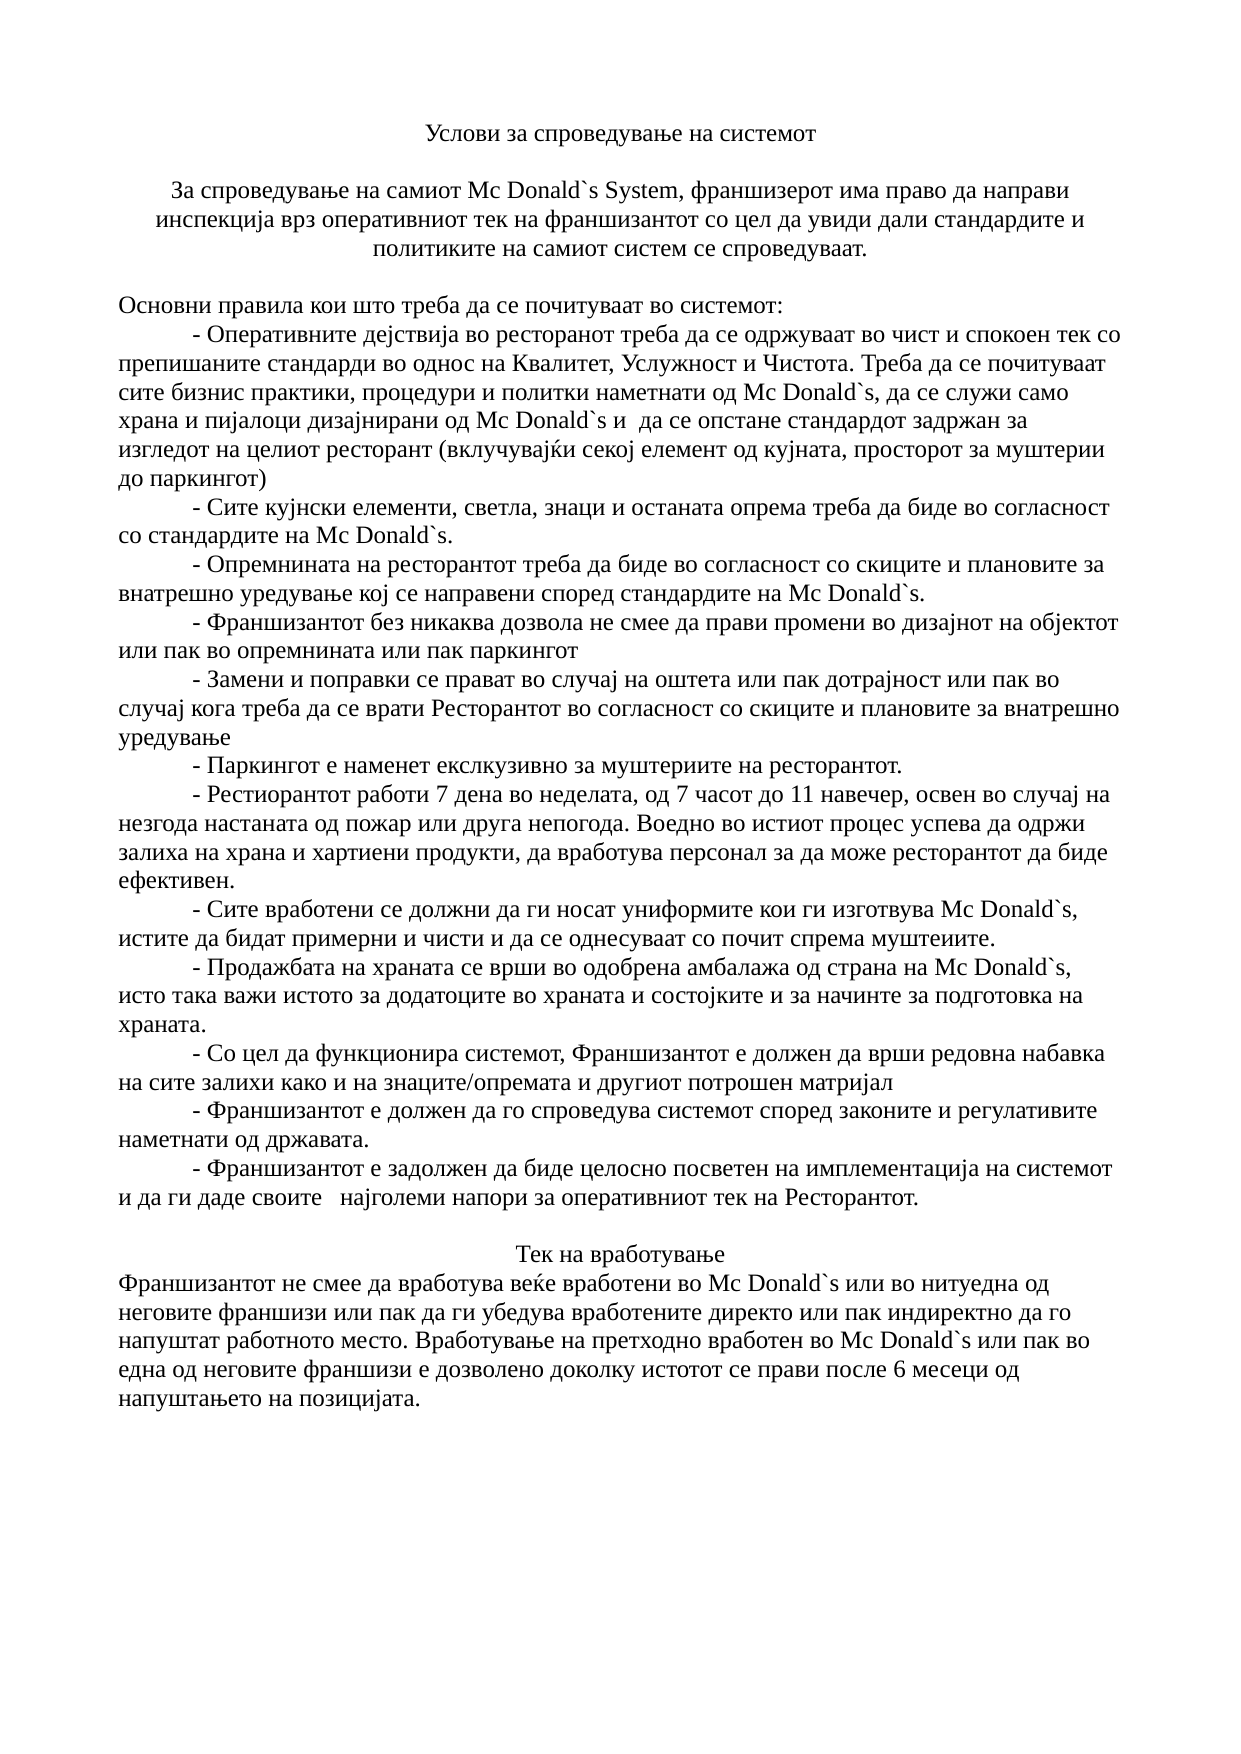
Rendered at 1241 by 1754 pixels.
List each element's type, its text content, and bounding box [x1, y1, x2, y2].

text - Опремнината на ресторантот треба да биде во согласност со скиците и плановите за внатрешно уредување кој се направени според стандардите на Mc Donald`s. [118, 549, 1122, 607]
text Франшизантот не смее да вработува веќе вработени во Mc Donald`s или во нитуедна од неговите франшизи или пак да ги убедува вработените директо или пак индиректно да го напуштат работното место. Вработување на претходно вработен во Mc Donald`s или пак во една од неговите франшизи е дозволено доколку истотот се прави после 6 месеци од напуштањето на позицијата. [118, 1268, 1122, 1412]
text - Замени и поправки се прават во случај на оштета или пак дотрајност или пак во случај кога треба да се врати Ресторантот во согласност со скиците и плановите за внатрешно уредување [118, 664, 1122, 751]
text - Франшизантот е задолжен да биде целосно посветен на имплементација на системот и да ги даде своите најголеми напори за оперативниот тек на Ресторантот. [118, 1153, 1122, 1211]
text Тек на вработување [118, 1239, 1122, 1268]
text - Рестиорантот работи 7 дена во неделата, од 7 часот до 11 навечер, освен во случај на незгода настаната од пожар или друга непогода. Воедно во истиот процес успева да одржи залиха на храна и хартиени продукти, да вработува персонал за да може ресторантот да биде ефективен. [118, 779, 1122, 894]
text - Продажбата на храната се врши во одобрена амбалажа од страна на Mc Donald`s, исто така важи истото за додатоците во храната и состојките и за начинте за подготовка на храната. [118, 952, 1122, 1038]
text - Оперативните дејствија во ресторанот треба да се одржуваат во чист и спокоен тек со препишаните стандарди во однос на Квалитет, Услужност и Чистота. Треба да се почитуваат сите бизнис практики, процедури и политки наметнати од Mc Donald`s, да се служи само храна и пијалоци дизајнирани од Mc Donald`s и да се опстане стандардот задржан за изгледот на целиот ресторант (вклучувајќи секој елемент од кујната, просторот за муштерии до паркингот) [118, 319, 1122, 492]
text Услови за спроведување на системот [118, 118, 1122, 147]
text - Паркингот е наменет екслкузивно за муштериите на ресторантот. [118, 751, 1122, 779]
text За спроведување на самиот Mc Donald`s System, франшизерот има право да направи инспекција врз оперативниот тек на франшизантот со цел да увиди дали стандардите и политиките на самиот систем се спроведуваат. [118, 176, 1122, 262]
text - Со цел да функционира системот, Франшизантот е должен да врши редовна набавка на сите залихи како и на знаците/опремата и другиот потрошен матријал [118, 1038, 1122, 1096]
text Основни правила кои што треба да се почитуваат во системот: [118, 291, 1122, 319]
text - Франшизантот без никаква дозвола не смее да прави промени во дизајнот на објектот или пак во опремнината или пак паркингот [118, 607, 1122, 664]
text - Сите кујнски елементи, светла, знаци и останата опрема треба да биде во согласност со стандардите на Mc Donald`s. [118, 492, 1122, 549]
text - Сите вработени се должни да ги носат униформите кои ги изготвува Mc Donald`s, истите да бидат примерни и чисти и да се однесуваат со почит спрема муштеиите. [118, 894, 1122, 952]
text - Франшизантот е должен да го спроведува системот според законите и регулативите наметнати од државата. [118, 1096, 1122, 1153]
